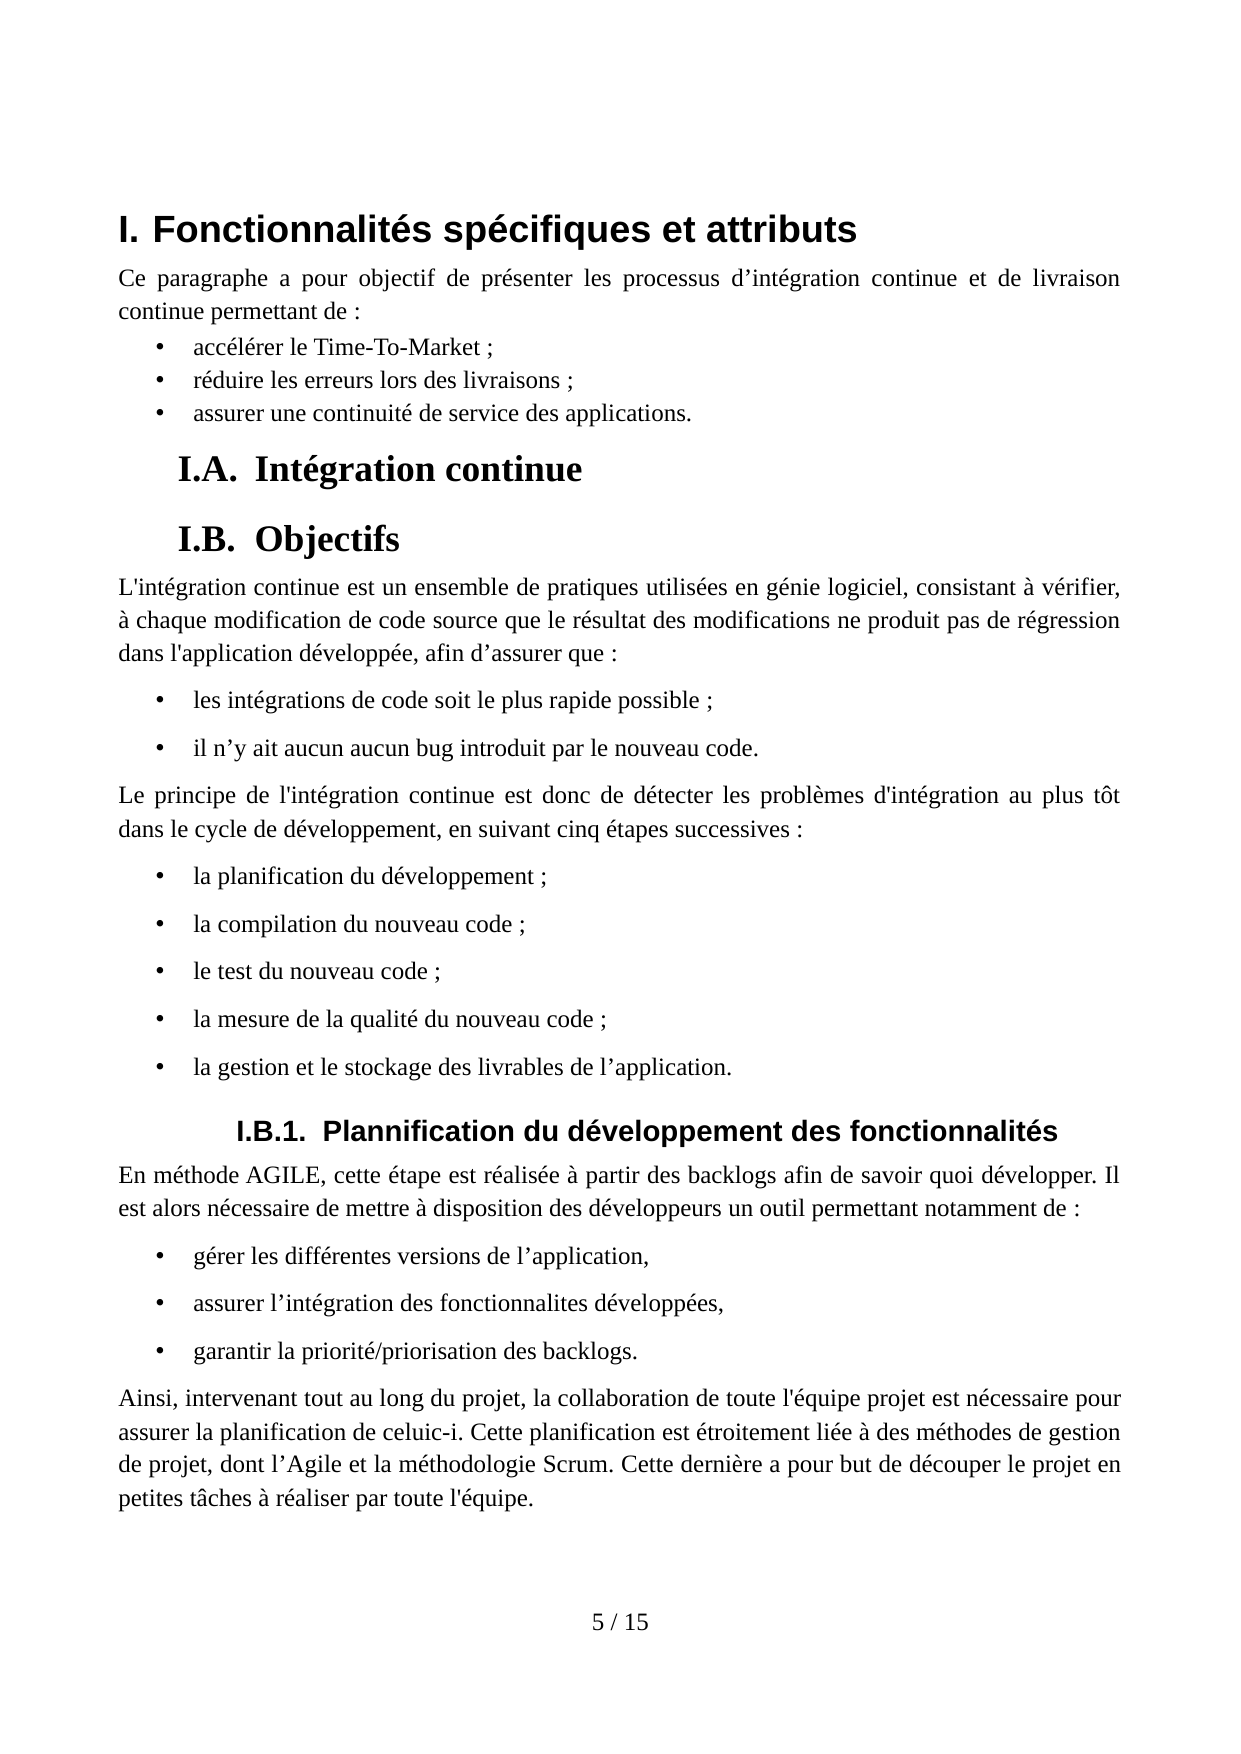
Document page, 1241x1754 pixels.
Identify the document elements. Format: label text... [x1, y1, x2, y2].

list la mesure de la qualité du nouveau code ; [156, 1004, 1122, 1033]
text L'intégration continue est un ensemble de pratiques utilisées en génie logiciel, consistant à vérifier, à chaque modification de code source que le résultat des modifications ne produit pas de régression dans l'application développée, afin d’assurer que : [118, 572, 1122, 667]
text Ainsi, intervenant tout au long du projet, la collaboration de toute l'équipe projet est nécessaire pour assurer la planification de celuic-i. Cette planification est étroitement liée à des méthodes de gestion de projet, dont l’Agile et la méthodologie Scrum. Cette dernière a pour but de découper le projet en petites tâches à réaliser par toute l'équipe. [118, 1383, 1122, 1511]
list le test du nouveau code ; [156, 956, 1122, 985]
list il n’y ait aucun aucun bug introduit par le nouveau code. [156, 733, 1122, 762]
subtitle Objectifs [118, 516, 1122, 559]
list la compilation du nouveau code ; [156, 909, 1122, 938]
list accélérer le Time-To-Market ; [156, 332, 1122, 361]
list gérer les différentes versions de l’application, [156, 1241, 1122, 1269]
subtitle Plannification du développement des fonctionnalités [118, 1114, 1122, 1148]
list la planification du développement ; [156, 861, 1122, 890]
list réduire les erreurs lors des livraisons ; [156, 365, 1122, 394]
list assurer l’intégration des fonctionnalites développées, [156, 1288, 1122, 1317]
text Le principe de l'intégration continue est donc de détecter les problèmes d'intégration au plus tôt dans le cycle de développement, en suivant cinq étapes successives : [118, 781, 1122, 842]
list la gestion et le stockage des livrables de l’application. [156, 1052, 1122, 1080]
text Ce paragraphe a pour objectif de présenter les processus d’intégration continue et de livraison continue permettant de : [118, 263, 1122, 325]
list assurer une continuité de service des applications. [156, 398, 1122, 427]
list les intégrations de code soit le plus rapide possible ; [156, 685, 1122, 714]
text En méthode AGILE, cette étape est réalisée à partir des backlogs afin de savoir quoi développer. Il est alors nécessaire de mettre à disposition des développeurs un outil permettant notamment de : [118, 1160, 1122, 1222]
list garantir la priorité/priorisation des backlogs. [156, 1336, 1122, 1365]
subtitle Intégration continue [118, 446, 1122, 489]
subtitle Fonctionnalités spécifiques et attributs [118, 207, 1122, 251]
